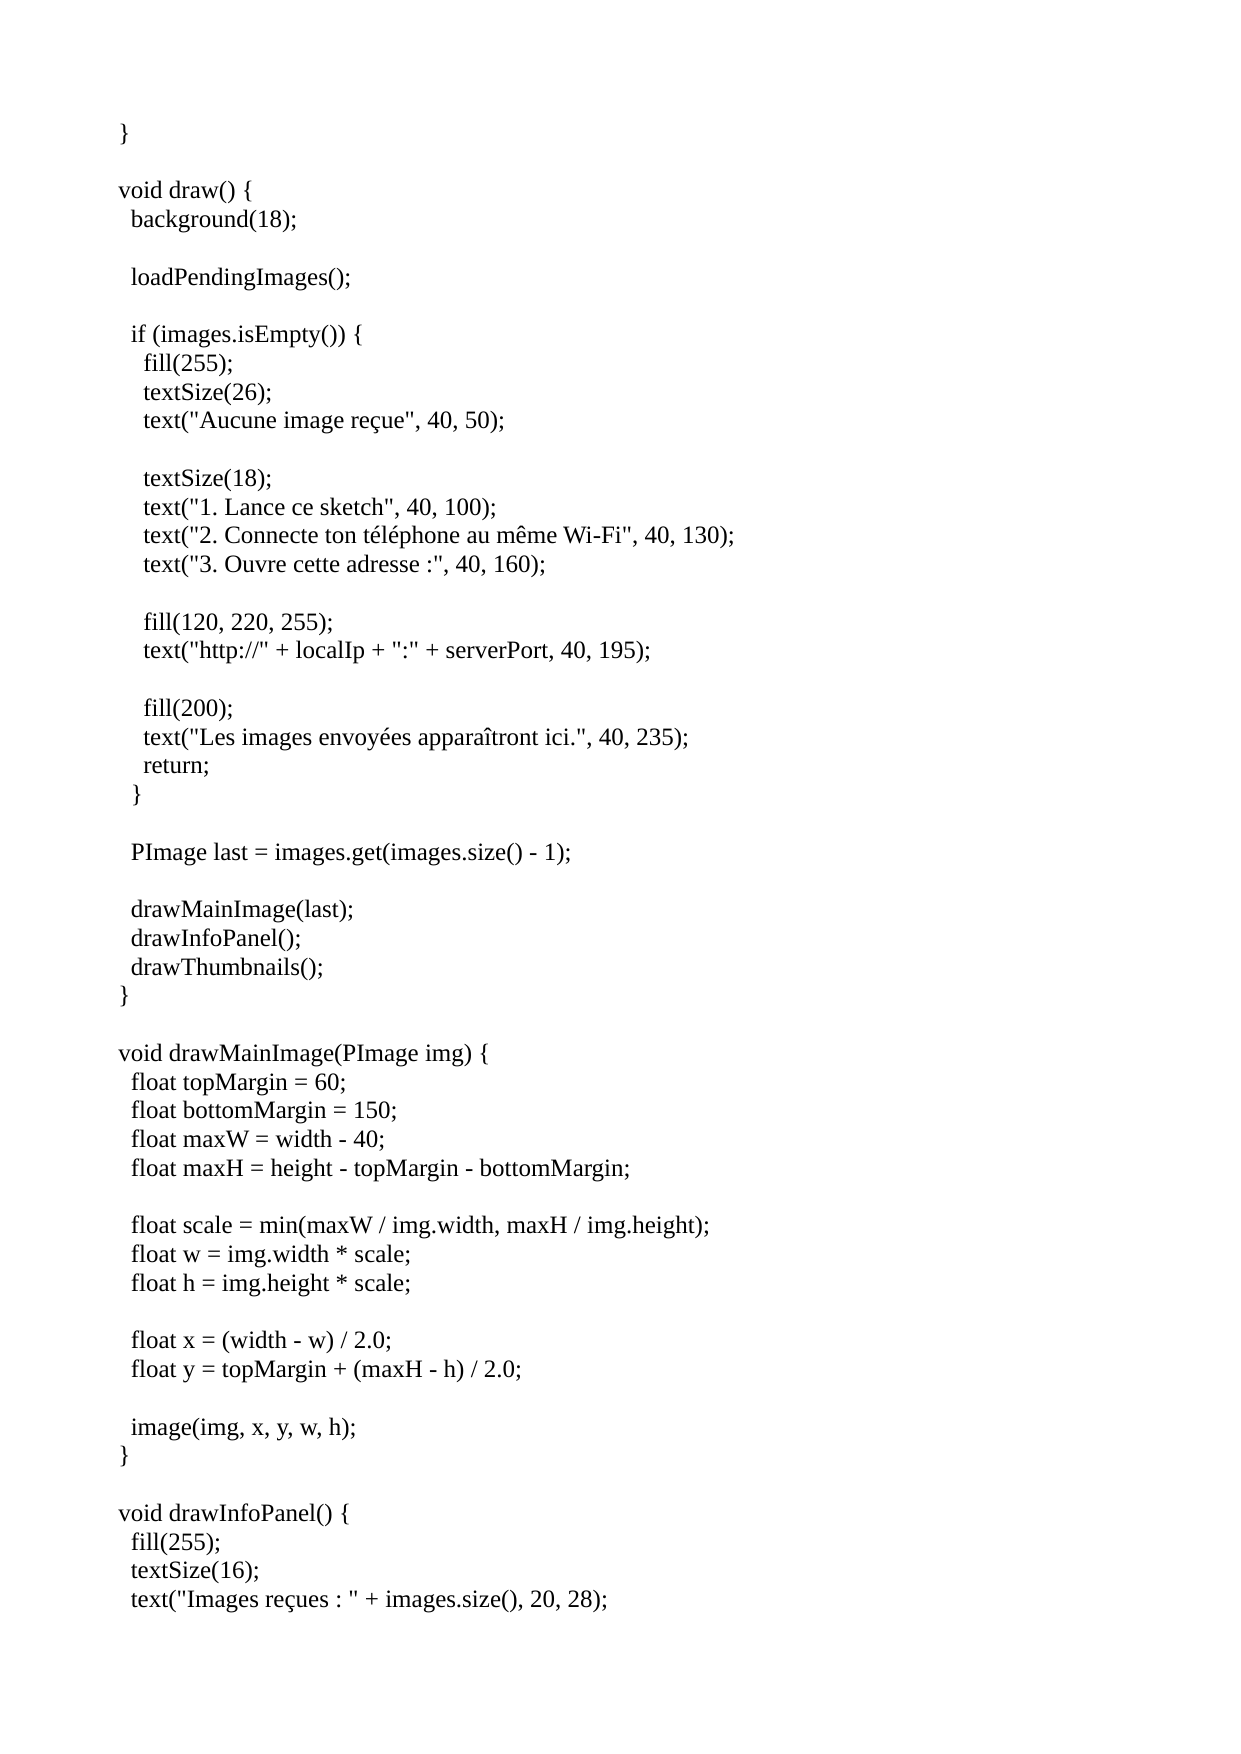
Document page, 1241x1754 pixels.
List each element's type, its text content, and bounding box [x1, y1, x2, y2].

text text("2. Connecte ton téléphone au même Wi-Fi", 40, 130); [118, 521, 1122, 549]
text float scale = min(maxW / img.width, maxH / img.height); [118, 1211, 1122, 1239]
text drawMainImage(last); [118, 894, 1122, 923]
text drawInfoPanel(); [118, 923, 1122, 952]
text text("http://" + localIp + ":" + serverPort, 40, 195); [118, 636, 1122, 664]
text void drawInfoPanel() { [118, 1498, 1122, 1527]
text void drawMainImage(PImage img) { [118, 1038, 1122, 1067]
text textSize(18); [118, 463, 1122, 492]
text void draw() { [118, 176, 1122, 204]
text float topMargin = 60; [118, 1067, 1122, 1096]
text fill(200); [118, 693, 1122, 722]
text float w = img.width * scale; [118, 1239, 1122, 1268]
text float y = topMargin + (maxH - h) / 2.0; [118, 1354, 1122, 1383]
text text("1. Lance ce sketch", 40, 100); [118, 492, 1122, 521]
text if (images.isEmpty()) { [118, 319, 1122, 348]
text float bottomMargin = 150; [118, 1096, 1122, 1124]
text PImage last = images.get(images.size() - 1); [118, 837, 1122, 866]
text text("3. Ouvre cette adresse :", 40, 160); [118, 549, 1122, 578]
text image(img, x, y, w, h); [118, 1412, 1122, 1441]
text drawThumbnails(); [118, 952, 1122, 981]
text } [118, 1441, 1122, 1469]
text text("Aucune image reçue", 40, 50); [118, 406, 1122, 434]
text textSize(26); [118, 377, 1122, 406]
text float x = (width - w) / 2.0; [118, 1326, 1122, 1354]
text fill(255); [118, 348, 1122, 377]
text text("Images reçues : " + images.size(), 20, 28); [118, 1584, 1122, 1613]
text float h = img.height * scale; [118, 1268, 1122, 1297]
text } [118, 981, 1122, 1009]
text float maxW = width - 40; [118, 1124, 1122, 1153]
text fill(255); [118, 1527, 1122, 1556]
text float maxH = height - topMargin - bottomMargin; [118, 1153, 1122, 1182]
text fill(120, 220, 255); [118, 607, 1122, 636]
text textSize(16); [118, 1556, 1122, 1584]
text background(18); [118, 204, 1122, 233]
text text("Les images envoyées apparaîtront ici.", 40, 235); [118, 722, 1122, 751]
text loadPendingImages(); [118, 262, 1122, 291]
text } [118, 118, 1122, 147]
text } [118, 779, 1122, 808]
text return; [118, 751, 1122, 779]
